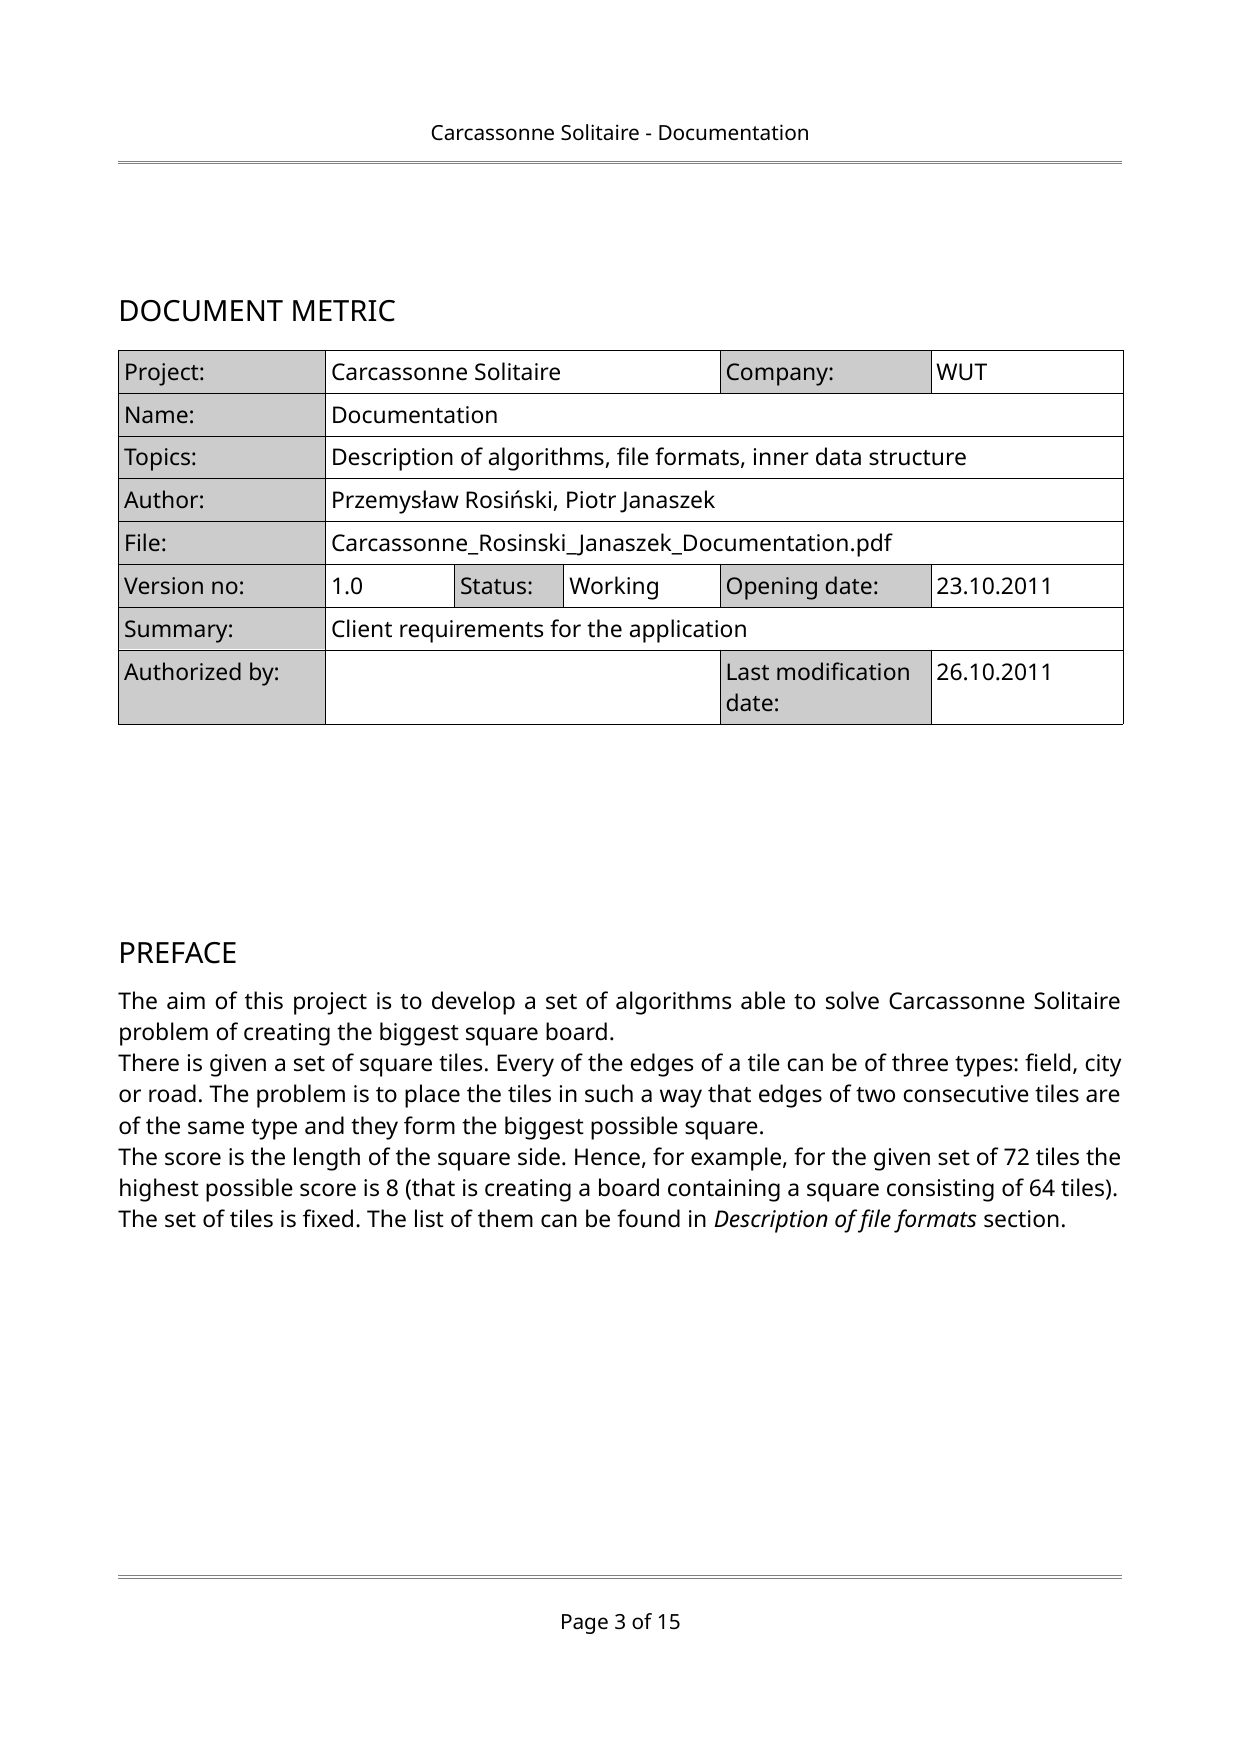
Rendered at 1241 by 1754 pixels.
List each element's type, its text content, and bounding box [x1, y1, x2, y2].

table_cell Opening date: [721, 565, 931, 607]
table_cell Client requirements for the application [326, 608, 1123, 649]
table_cell 23.10.2011 [932, 565, 1123, 607]
table_header Project: [119, 351, 325, 393]
table_cell [326, 651, 720, 724]
text The set of tiles is fixed. The list of them can be found in Description of file formats section. [118, 1203, 1122, 1235]
text DOCUMENT METRIC [118, 290, 1122, 330]
table_cell Name: [119, 394, 325, 436]
table_cell Version no: [119, 565, 325, 607]
table_cell Przemysław Rosiński, Piotr Janaszek [326, 479, 1123, 521]
table_cell Status: [455, 565, 563, 607]
table_header Carcassonne Solitaire [326, 351, 720, 393]
table_cell Topics: [119, 437, 325, 478]
table_cell Author: [119, 479, 325, 521]
table_cell Description of algorithms, file formats, inner data structure [326, 437, 1123, 478]
table_cell File: [119, 522, 325, 564]
text There is given a set of square tiles. Every of the edges of a tile can be of three types: field, city or road. The problem is to place the tiles in such a way that edges of two consecutive tiles are of the same type and they form the biggest possible square. [118, 1047, 1122, 1141]
table_cell 26.10.2011 [932, 651, 1123, 724]
table_cell Last modification date: [721, 651, 931, 724]
table_header Company: [721, 351, 931, 393]
text The score is the length of the square side. Hence, for example, for the given set of 72 tiles the highest possible score is 8 (that is creating a board containing a square consisting of 64 tiles). [118, 1141, 1122, 1203]
table_cell 1.0 [326, 565, 454, 607]
table_header WUT [932, 351, 1123, 393]
table_cell Carcassonne_Rosinski_Janaszek_Documentation.pdf [326, 522, 1123, 564]
table_cell Authorized by: [119, 651, 325, 724]
table_cell Documentation [326, 394, 1123, 436]
table_cell Working [564, 565, 720, 607]
table_cell Summary: [119, 608, 325, 649]
text PREFACE [118, 932, 1122, 972]
text The aim of this project is to develop a set of algorithms able to solve Carcassonne Solitaire problem of creating the biggest square board. [118, 985, 1122, 1047]
